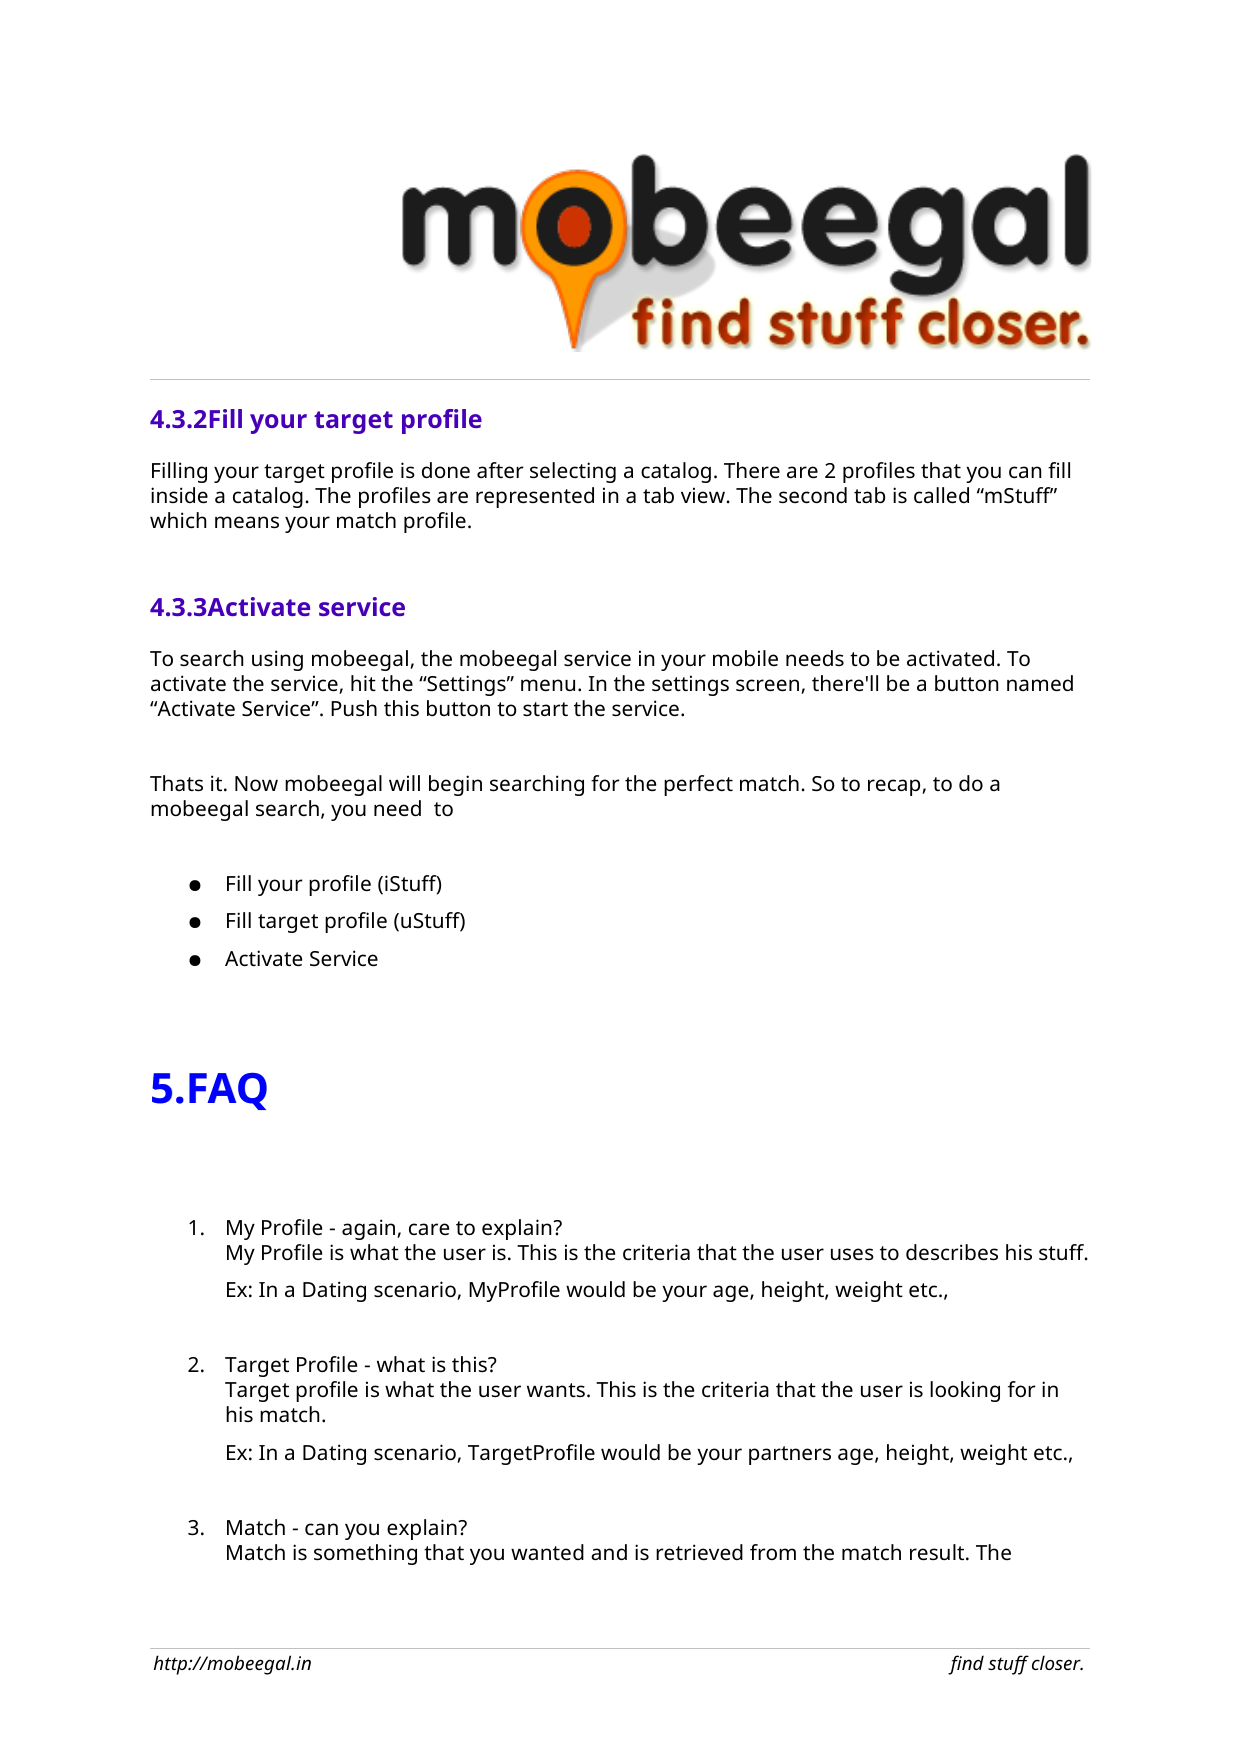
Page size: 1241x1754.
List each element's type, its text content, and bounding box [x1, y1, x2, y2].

list Target Profile - what is this? Target profile is what the user wants. This is the criteria that the user is looking for in his match. [187, 1353, 1090, 1428]
list My Profile - again, care to explain? My Profile is what the user is. This is the criteria that the user uses to describes his stuff. [187, 1215, 1090, 1265]
subtitle Activate service [150, 596, 1090, 621]
text Thats it. Now mobeegal will begin searching for the perfect match. So to recap, to do a mobeegal search, you need to [150, 771, 1090, 821]
list Ex: In a Dating scenario, TargetProfile would be your partners age, height, weight etc., [187, 1440, 1090, 1465]
list Fill your profile (iStuff) [187, 871, 1090, 896]
text Filling your target profile is done after selecting a catalog. There are 2 profiles that you can fill inside a catalog. The profiles are represented in a tab view. The second tab is called “mStuff” which means your match profile. [150, 459, 1090, 534]
list Ex: In a Dating scenario, MyProfile would be your age, height, weight etc., [187, 1278, 1090, 1303]
list Fill target profile (uStuff) [187, 909, 1090, 934]
text To search using mobeegal, the mobeegal service in your mobile needs to be activated. To activate the service, hit the “Settings” menu. In the settings screen, there'll be a button named “Activate Service”. Push this button to start the service. [150, 646, 1090, 721]
list Activate Service [187, 946, 1090, 971]
list Match - can you explain? Match is something that you wanted and is retrieved from the match result. The [187, 1515, 1090, 1565]
picture [399, 150, 1092, 352]
subtitle FAQ [150, 1059, 1090, 1115]
subtitle Fill your target profile [150, 409, 1090, 434]
